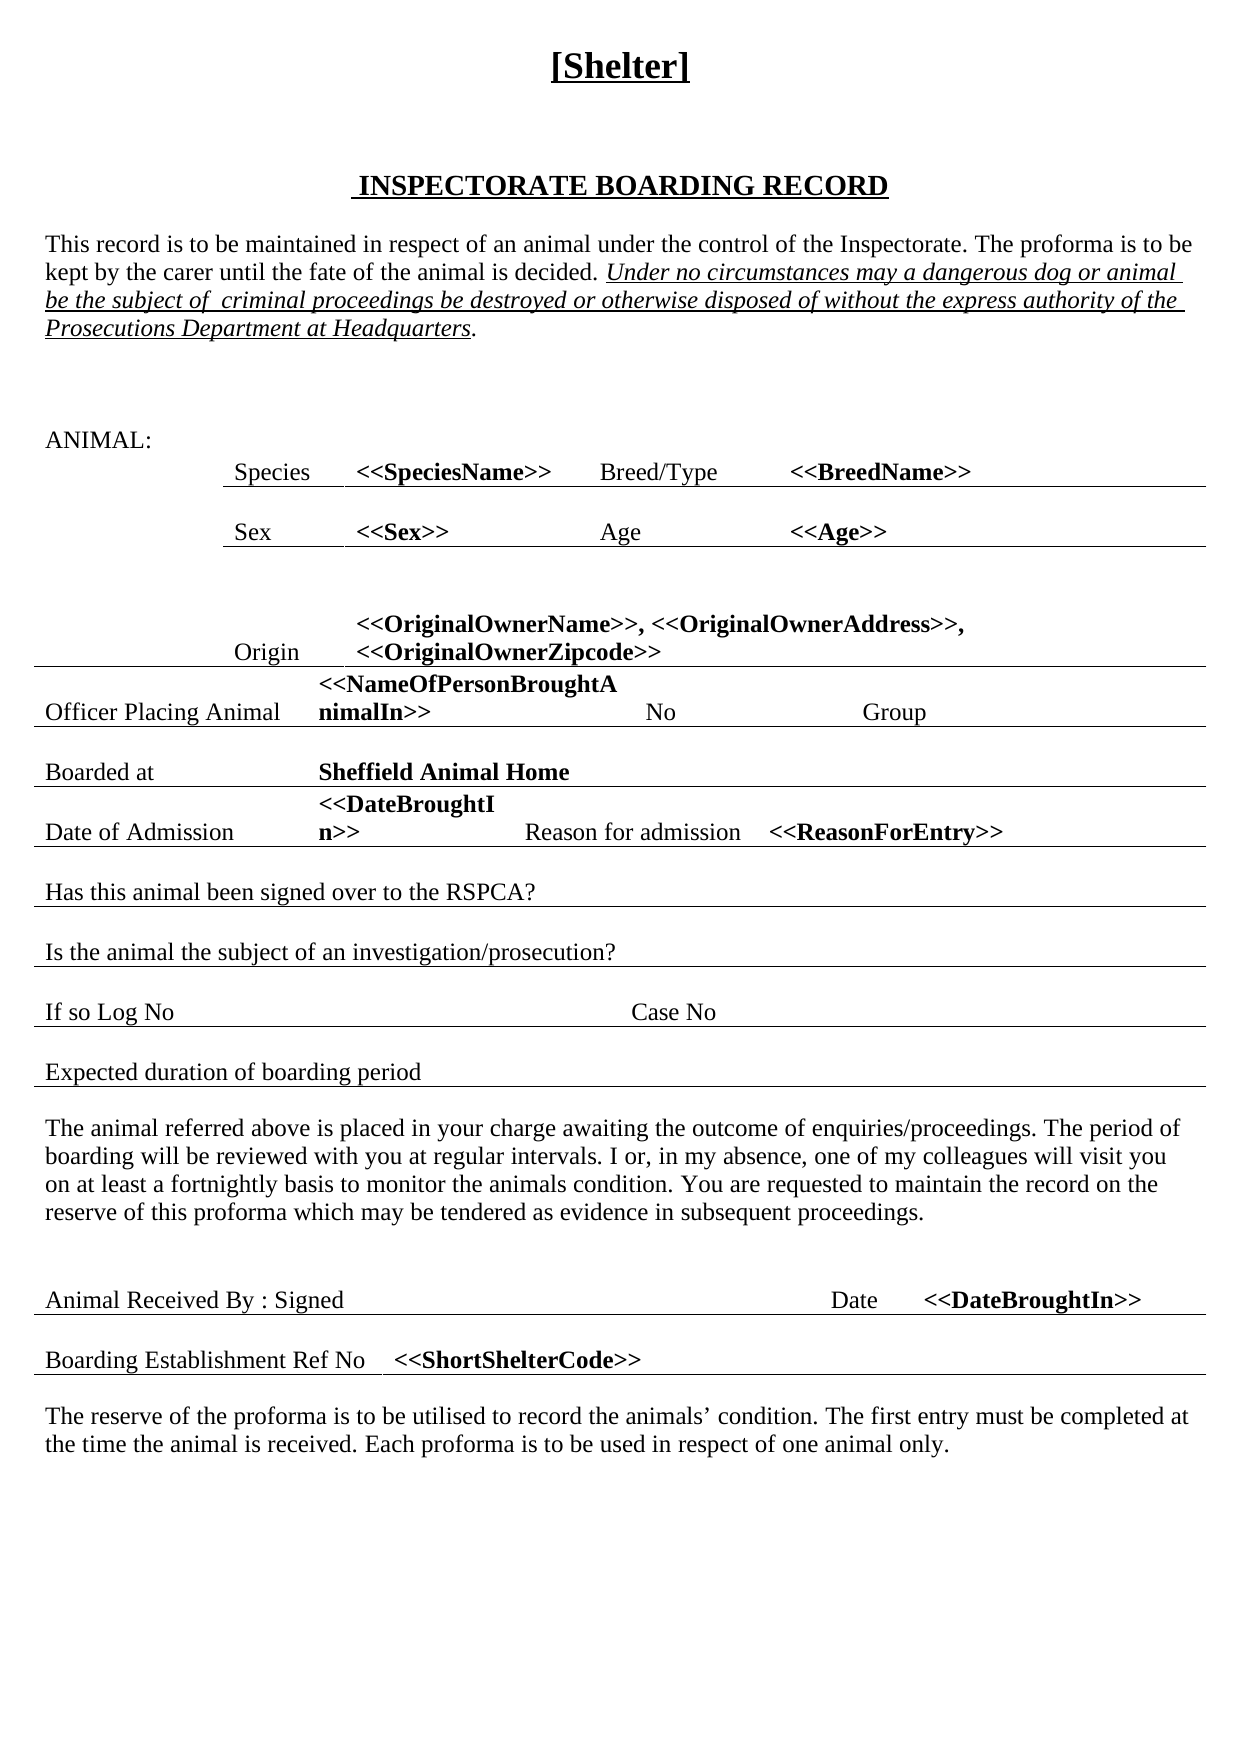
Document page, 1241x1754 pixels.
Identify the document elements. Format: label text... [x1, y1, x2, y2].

table_header <<SpeciesName>> [345, 426, 588, 486]
table_cell Group [851, 667, 1206, 726]
table_header <<BreedName>> [778, 426, 1206, 486]
table_cell Boarded at [34, 727, 307, 786]
table_cell Sex [223, 487, 344, 546]
table_cell Sheffield Animal Home [307, 727, 1206, 786]
table_cell No [634, 667, 851, 726]
text This record is to be maintained in respect of an animal under the control of the Inspectorate. The proforma is to be kept by the carer until the fate of the animal is decided. Under no circumstances may a dangerous dog or animal be the subject of criminal proceedings be destroyed or otherwise disposed of without the express authority of the Prosecutions Department at Headquarters. [45, 230, 1195, 342]
table_cell <<ReasonForEntry>> [757, 787, 1206, 846]
table_cell Origin [223, 547, 344, 666]
table_cell Age [588, 487, 778, 546]
table_header Species [223, 426, 344, 486]
table_cell Officer Placing Animal [34, 667, 307, 726]
text The reserve of the proforma is to be utilised to record the animals’ condition. The first entry must be completed at the time the animal is received. Each proforma is to be used in respect of one animal only. [45, 1402, 1195, 1458]
table_cell Date of Admission [34, 787, 307, 846]
table_header Date [819, 1254, 912, 1314]
table_header Breed/Type [588, 426, 778, 486]
table_cell Reason for admission [513, 787, 757, 846]
table_cell <<Age>> [778, 487, 1206, 546]
title [Shelter] [45, 45, 1195, 86]
table_cell <<ShortShelterCode>> [383, 1315, 1206, 1374]
table_header <<DateBroughtIn>> [912, 1254, 1206, 1314]
table_cell <<Sex>> [345, 487, 588, 546]
table_header ANIMAL: [34, 426, 223, 666]
table_cell <<NameOfPersonBroughtAnimalIn>> [307, 667, 634, 726]
table_cell Boarding Establishment Ref No [34, 1315, 382, 1374]
table_cell <<DateBroughtIn>> [307, 787, 513, 846]
table_cell Case No [620, 967, 1206, 1026]
table_cell <<OriginalOwnerName>>, <<OriginalOwnerAddress>>, <<OriginalOwnerZipcode>> [345, 547, 1206, 666]
table_cell Has this animal been signed over to the RSPCA? [34, 847, 1206, 906]
table_cell Expected duration of boarding period [34, 1027, 1206, 1086]
table_cell If so Log No [34, 967, 620, 1026]
text The animal referred above is placed in your charge awaiting the outcome of enquiries/proceedings. The period of boarding will be reviewed with you at regular intervals. I or, in my absence, one of my colleagues will visit you on at least a fortnightly basis to monitor the animals condition. You are requested to maintain the record on the reserve of this proforma which may be tendered as evidence in subsequent proceedings. [45, 1114, 1195, 1226]
table_cell Is the animal the subject of an investigation/prosecution? [34, 907, 1206, 966]
subtitle INSPECTORATE BOARDING RECORD [45, 169, 1195, 202]
table_header Animal Received By : Signed [34, 1254, 819, 1314]
